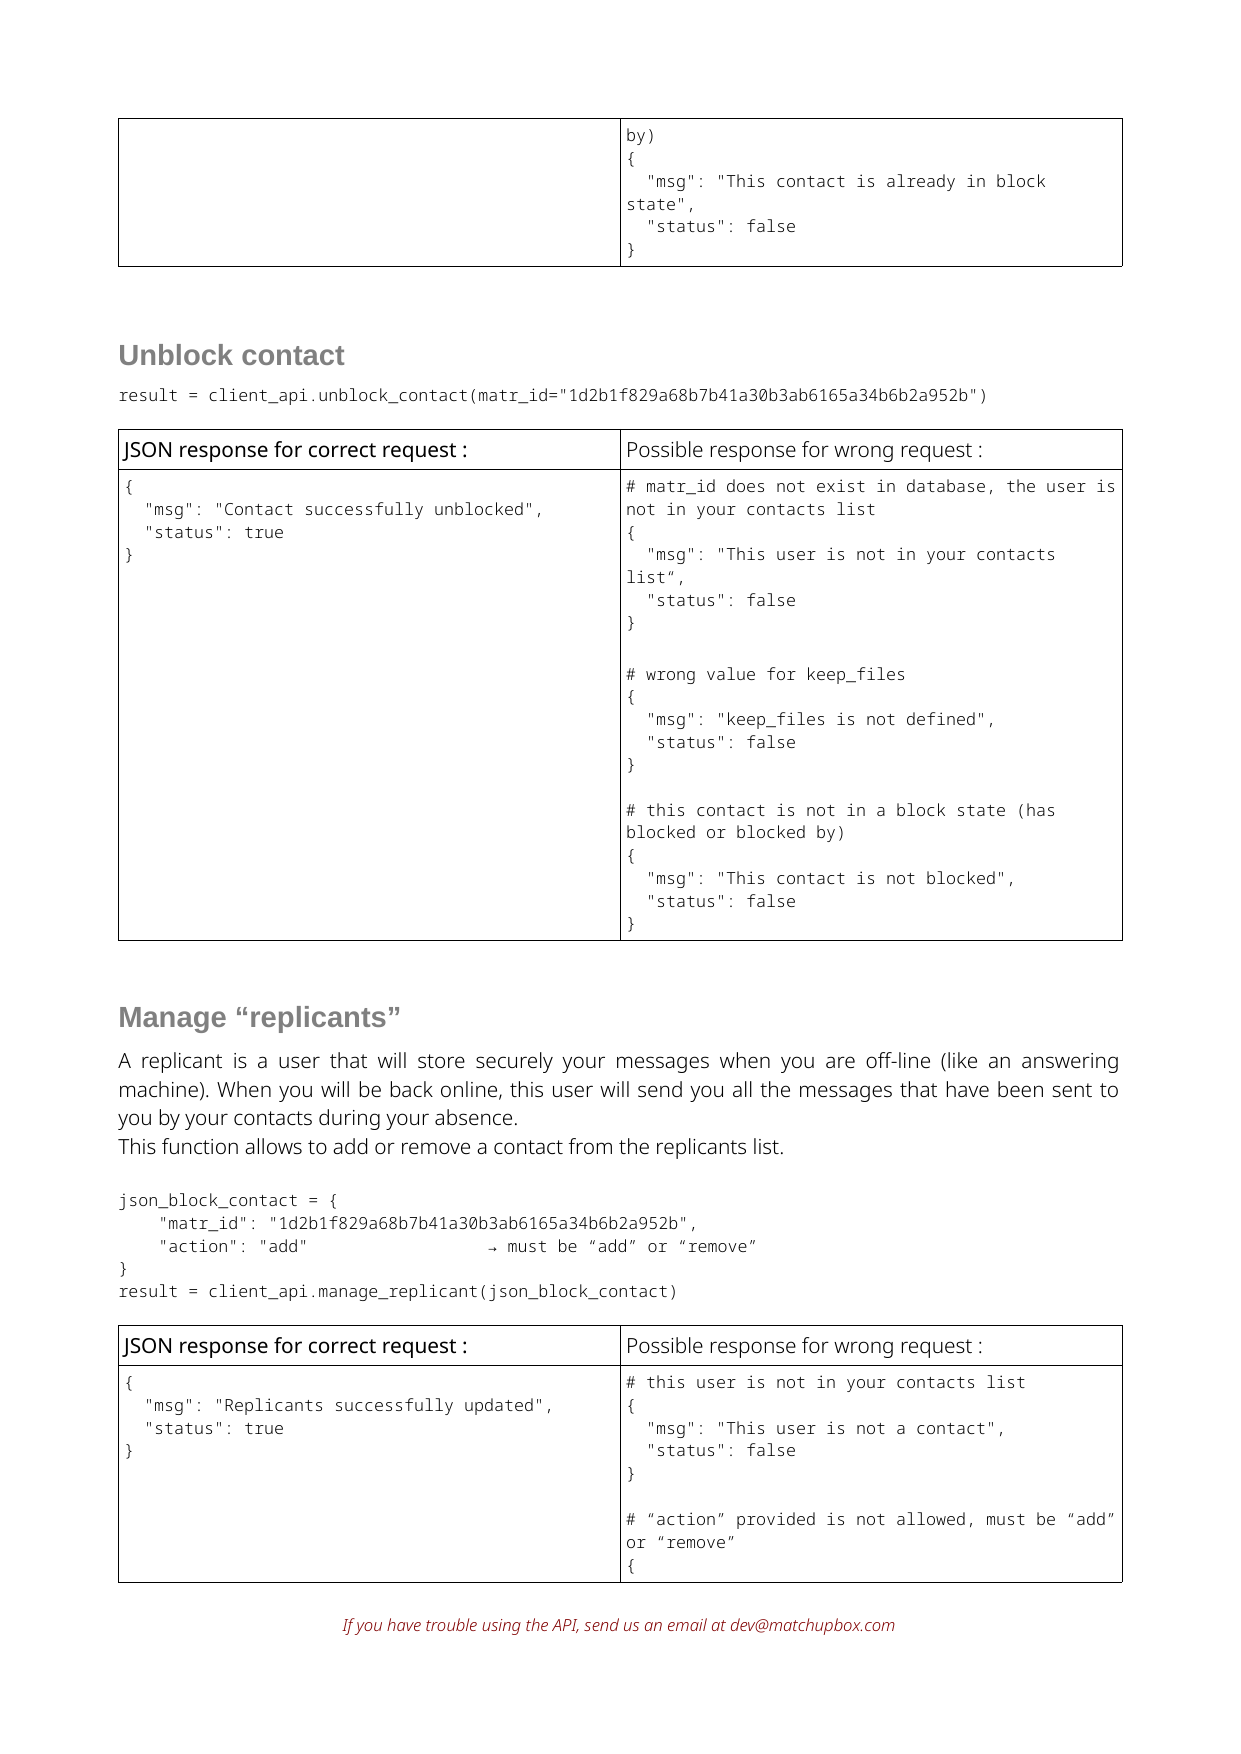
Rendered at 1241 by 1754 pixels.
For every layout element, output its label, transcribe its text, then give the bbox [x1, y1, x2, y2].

table_cell { "msg": "Replicants successfully updated", "status": true } [119, 1366, 620, 1582]
subtitle Unblock contact [118, 337, 1122, 371]
table_cell by) { "msg": "This contact is already in block state", "status": false } [621, 119, 1122, 266]
table_cell { "msg": "Contact successfully unblocked", "status": true } [119, 470, 620, 940]
text } [118, 1257, 1122, 1279]
subtitle Manage “replicants” [118, 1001, 1122, 1034]
table_header Possible response for wrong request : [621, 1326, 1122, 1365]
table_cell # this user is not in your contacts list { "msg": "This user is not a contact", "status": false } # “action” provided is not allowed, must be “add” or “remove” { [621, 1366, 1122, 1582]
text "action": "add" → must be “add” or “remove” [118, 1234, 1122, 1257]
table_cell [119, 119, 620, 266]
table_header JSON response for correct request : [119, 430, 620, 469]
text result = client_api.manage_replicant(json_block_contact) [118, 1279, 1122, 1302]
text json_block_contact = { [118, 1189, 1122, 1211]
text "matr_id": "1d2b1f829a68b7b41a30b3ab6165a34b6b2a952b", [118, 1211, 1122, 1234]
table_header Possible response for wrong request : [621, 430, 1122, 469]
table_cell # matr_id does not exist in database, the user is not in your contacts list { "msg": "This user is not in your contacts list“, "status": false } # wrong value for keep_files { "msg": "keep_files is not defined", "status": false } # this contact is not in a block state (has blocked or blocked by) { "msg": "This contact is not blocked", "status": false } [621, 470, 1122, 940]
text This function allows to add or remove a contact from the replicants list. [118, 1132, 1122, 1160]
text A replicant is a user that will store securely your messages when you are off-line (like an answering machine). When you will be back online, this user will send you all the messages that have been sent to you by your contacts during your absence. [118, 1047, 1122, 1132]
table_header JSON response for correct request : [119, 1326, 620, 1365]
text result = client_api.unblock_contact(matr_id="1d2b1f829a68b7b41a30b3ab6165a34b6b2a952b") [118, 383, 1122, 406]
